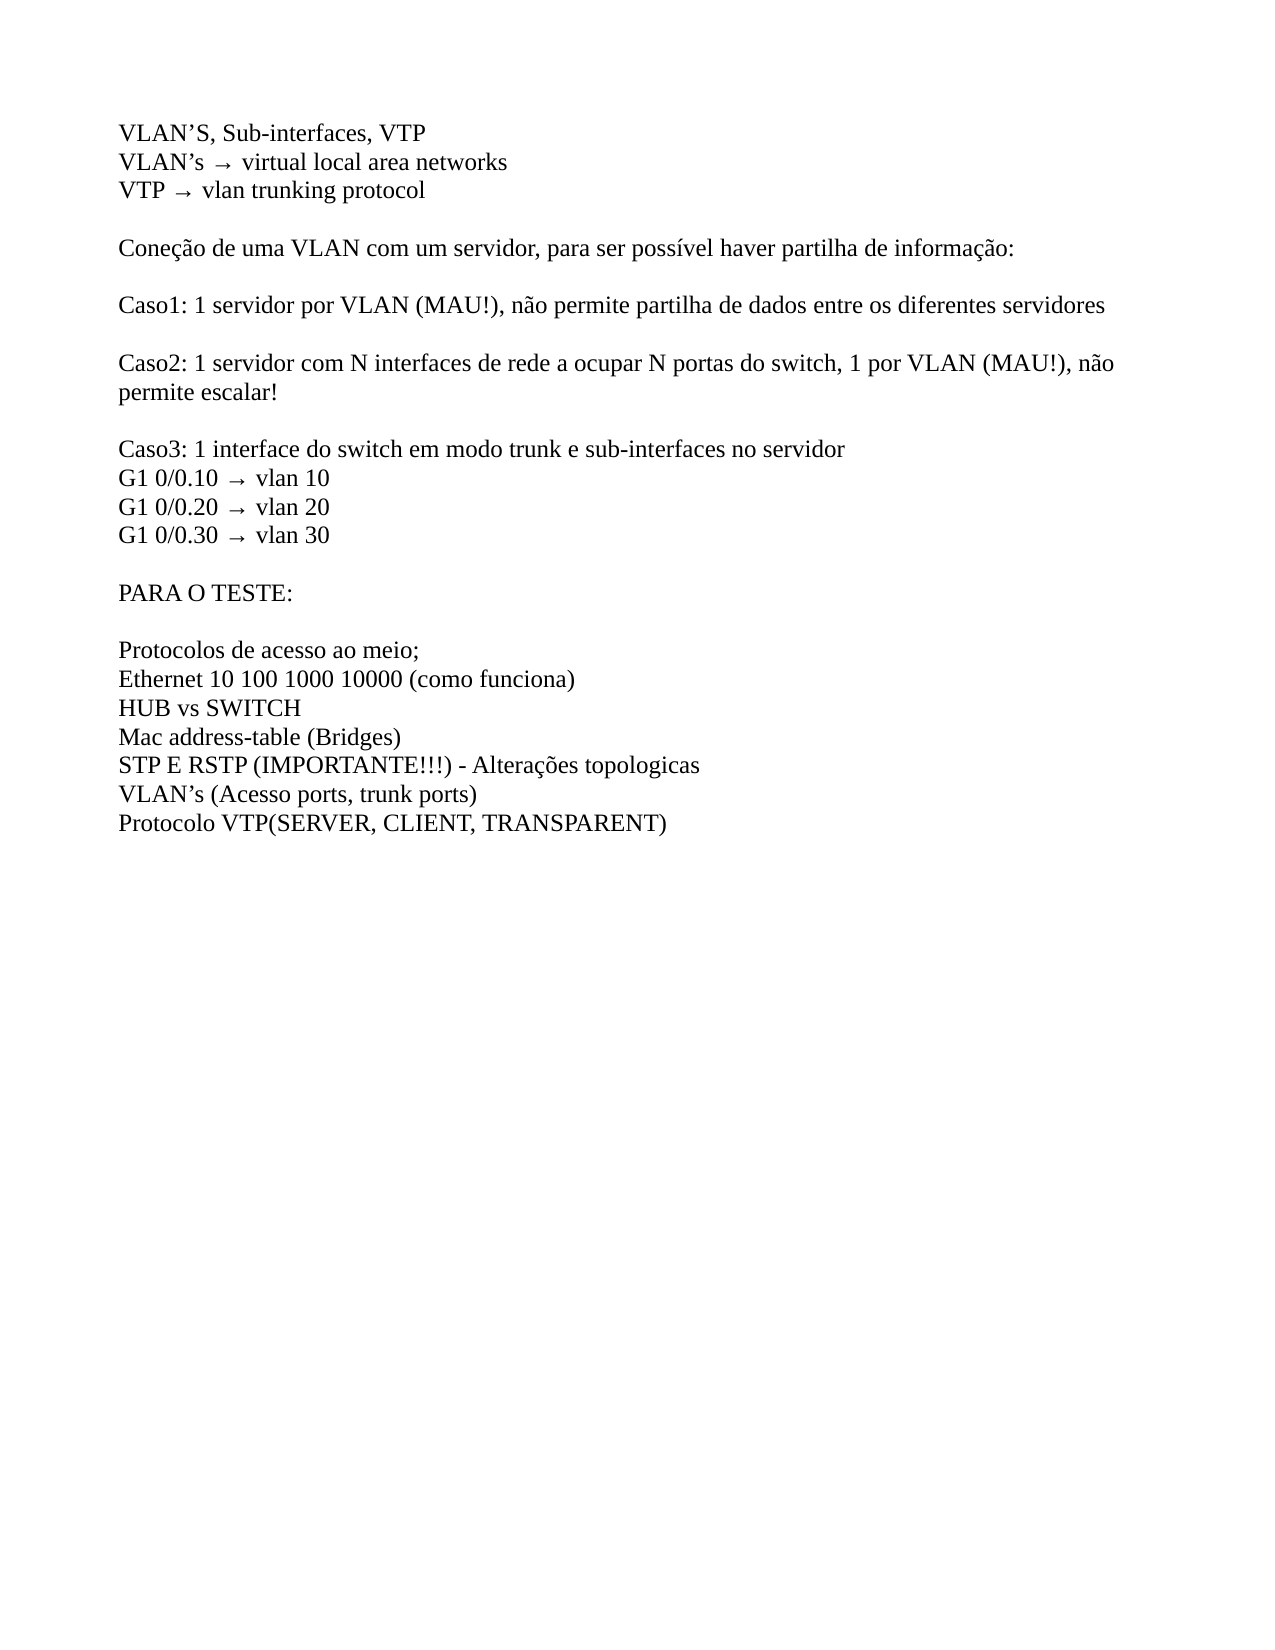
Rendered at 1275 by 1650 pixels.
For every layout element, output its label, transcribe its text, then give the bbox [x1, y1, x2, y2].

text Caso3: 1 interface do switch em modo trunk e sub-interfaces no servidor [118, 434, 1157, 463]
text VLAN’S, Sub-interfaces, VTP [118, 118, 1157, 147]
text PARA O TESTE: [118, 578, 1157, 607]
text VLAN’s (Acesso ports, trunk ports) [118, 779, 1157, 808]
text VLAN’s → virtual local area networks [118, 147, 1157, 176]
text Caso2: 1 servidor com N interfaces de rede a ocupar N portas do switch, 1 por VLAN (MAU!), não permite escalar! [118, 348, 1157, 406]
text G1 0/0.10 → vlan 10 [118, 463, 1157, 492]
text Protocolo VTP(SERVER, CLIENT, TRANSPARENT) [118, 808, 1157, 837]
text Coneção de uma VLAN com um servidor, para ser possível haver partilha de informação: [118, 233, 1157, 262]
text Protocolos de acesso ao meio; [118, 636, 1157, 664]
text STP E RSTP (IMPORTANTE!!!) - Alterações topologicas [118, 751, 1157, 779]
text Caso1: 1 servidor por VLAN (MAU!), não permite partilha de dados entre os diferentes servidores [118, 291, 1157, 319]
text VTP → vlan trunking protocol [118, 176, 1157, 204]
text Ethernet 10 100 1000 10000 (como funciona) [118, 664, 1157, 693]
text Mac address-table (Bridges) [118, 722, 1157, 751]
text HUB vs SWITCH [118, 693, 1157, 722]
text G1 0/0.20 → vlan 20 [118, 492, 1157, 521]
text G1 0/0.30 → vlan 30 [118, 521, 1157, 549]
